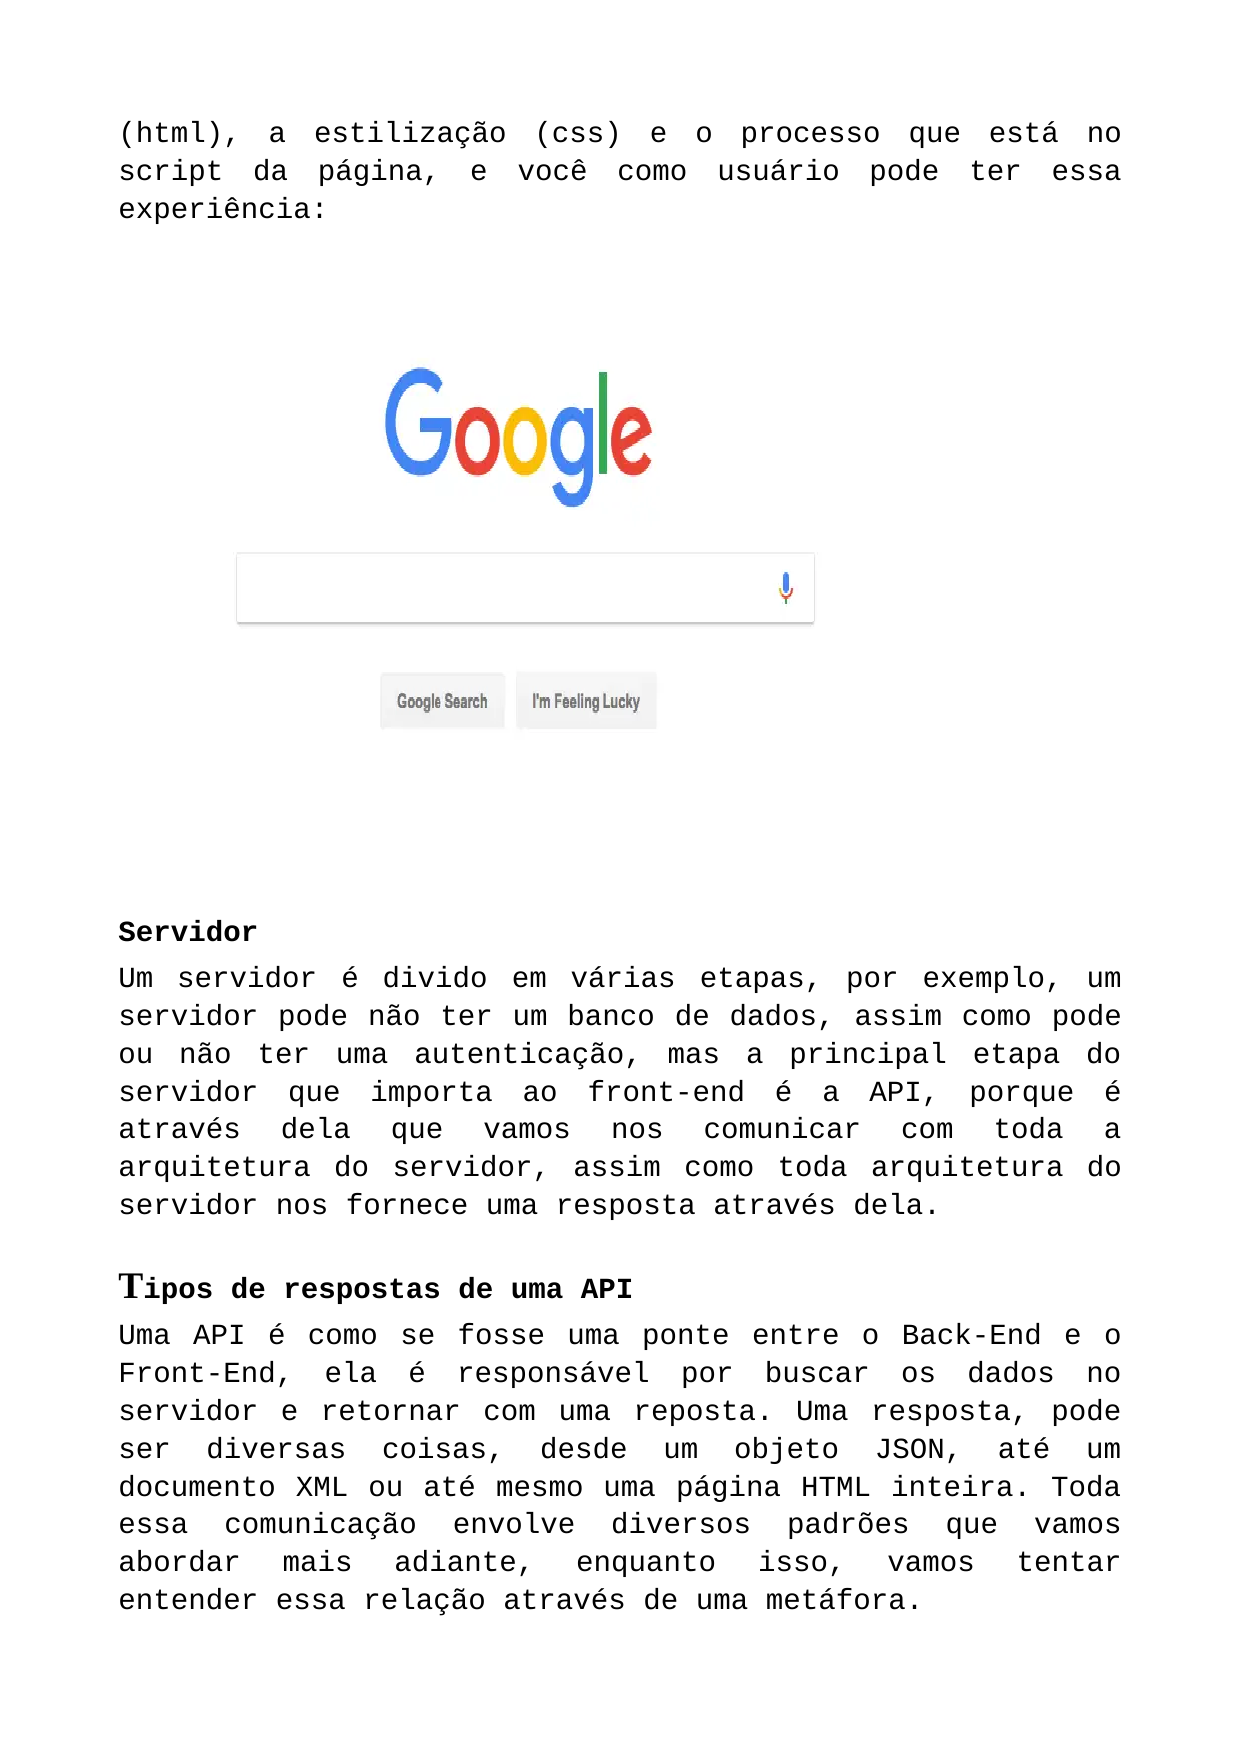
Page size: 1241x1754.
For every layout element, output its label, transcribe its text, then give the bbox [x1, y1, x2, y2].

text (html), a estilização (css) e o processo que está no script da página, e você como usuário pode ter essa experiência: [118, 118, 1122, 227]
subtitle Servidor [118, 917, 1122, 950]
text Um servidor é divido em várias etapas, por exemplo, um servidor pode não ter um banco de dados, assim como pode ou não ter uma autenticação, mas a principal etapa do servidor que importa ao front-end é a API, porque é através dela que vamos nos comunicar com toda a arquitetura do servidor, assim como toda arquitetura do servidor nos fornece uma resposta através dela. [118, 963, 1122, 1223]
subtitle Tipos de respostas de uma API [118, 1264, 1122, 1307]
picture [118, 246, 923, 884]
text Uma API é como se fosse uma ponte entre o Back-End e o Front-End, ela é responsável por buscar os dados no servidor e retornar com uma reposta. Uma resposta, pode ser diversas coisas, desde um objeto JSON, até um documento XML ou até mesmo uma página HTML inteira. Toda essa comunicação envolve diversos padrões que vamos abordar mais adiante, enquanto isso, vamos tentar entender essa relação através de uma metáfora. [118, 1320, 1122, 1618]
